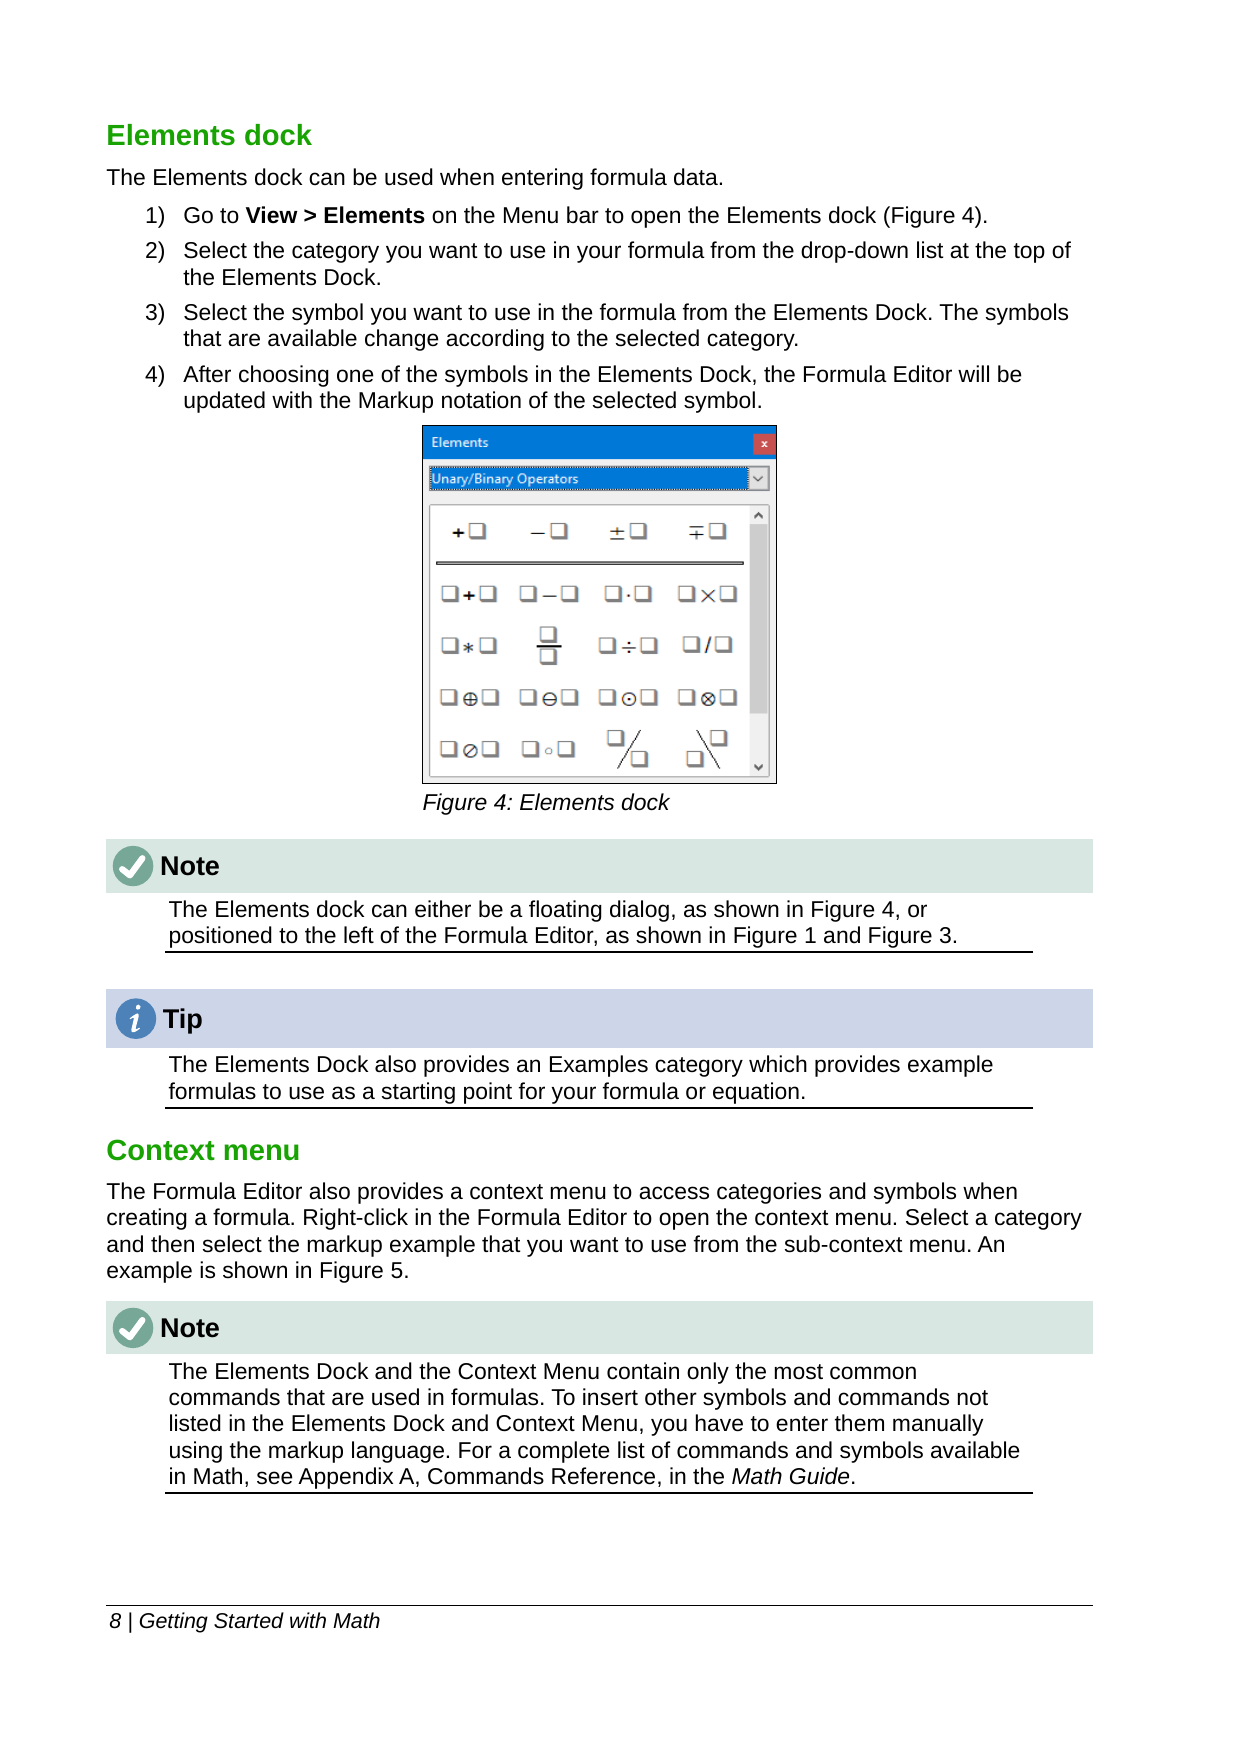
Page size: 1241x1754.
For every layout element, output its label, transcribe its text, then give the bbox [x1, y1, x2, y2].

subtitle Elements dock [106, 118, 1093, 152]
picture [423, 426, 776, 783]
text The Elements Dock and the Context Menu contain only the most common commands that are used in formulas. To insert other symbols and commands not listed in the Elements Dock and Context Menu, you have to enter them manually using the markup language. For a complete list of commands and symbols available in Math, see Appendix A, Commands Reference, in the Math Guide. [165, 1354, 1033, 1492]
text The Elements dock can either be a floating dialog, as shown in Figure 4, or positioned to the left of the Formula Editor, as shown in Figure 1 and Figure 3. [165, 893, 1033, 951]
list Select the symbol you want to use in the formula from the Elements Dock. The symbols that are available change according to the selected category. [165, 299, 1093, 352]
subtitle Context menu [106, 1133, 1093, 1166]
text Figure 4: Elements dock [422, 784, 777, 816]
text The Elements dock can be used when entering formula data. [106, 163, 1093, 190]
subtitle Note [106, 839, 1093, 893]
list Select the category you want to use in your formula from the drop-down list at the top of the Elements Dock. [165, 237, 1093, 290]
text The Formula Editor also provides a context menu to access categories and symbols when creating a formula. Right-click in the Formula Editor to open the context menu. Select a category and then select the markup example that you want to use from the sub-context menu. An example is shown in Figure 5. [106, 1178, 1093, 1283]
text The Elements Dock also provides an Examples category which provides example formulas to use as a starting point for your formula or equation. [165, 1048, 1033, 1107]
subtitle Note [106, 1301, 1093, 1354]
list After choosing one of the symbols in the Elements Dock, the Formula Editor will be updated with the Markup notation of the selected symbol. [165, 361, 1093, 413]
subtitle Tip [106, 989, 1093, 1048]
list Go to View > Elements on the Menu bar to open the Elements dock (Figure 4). [165, 202, 1093, 229]
